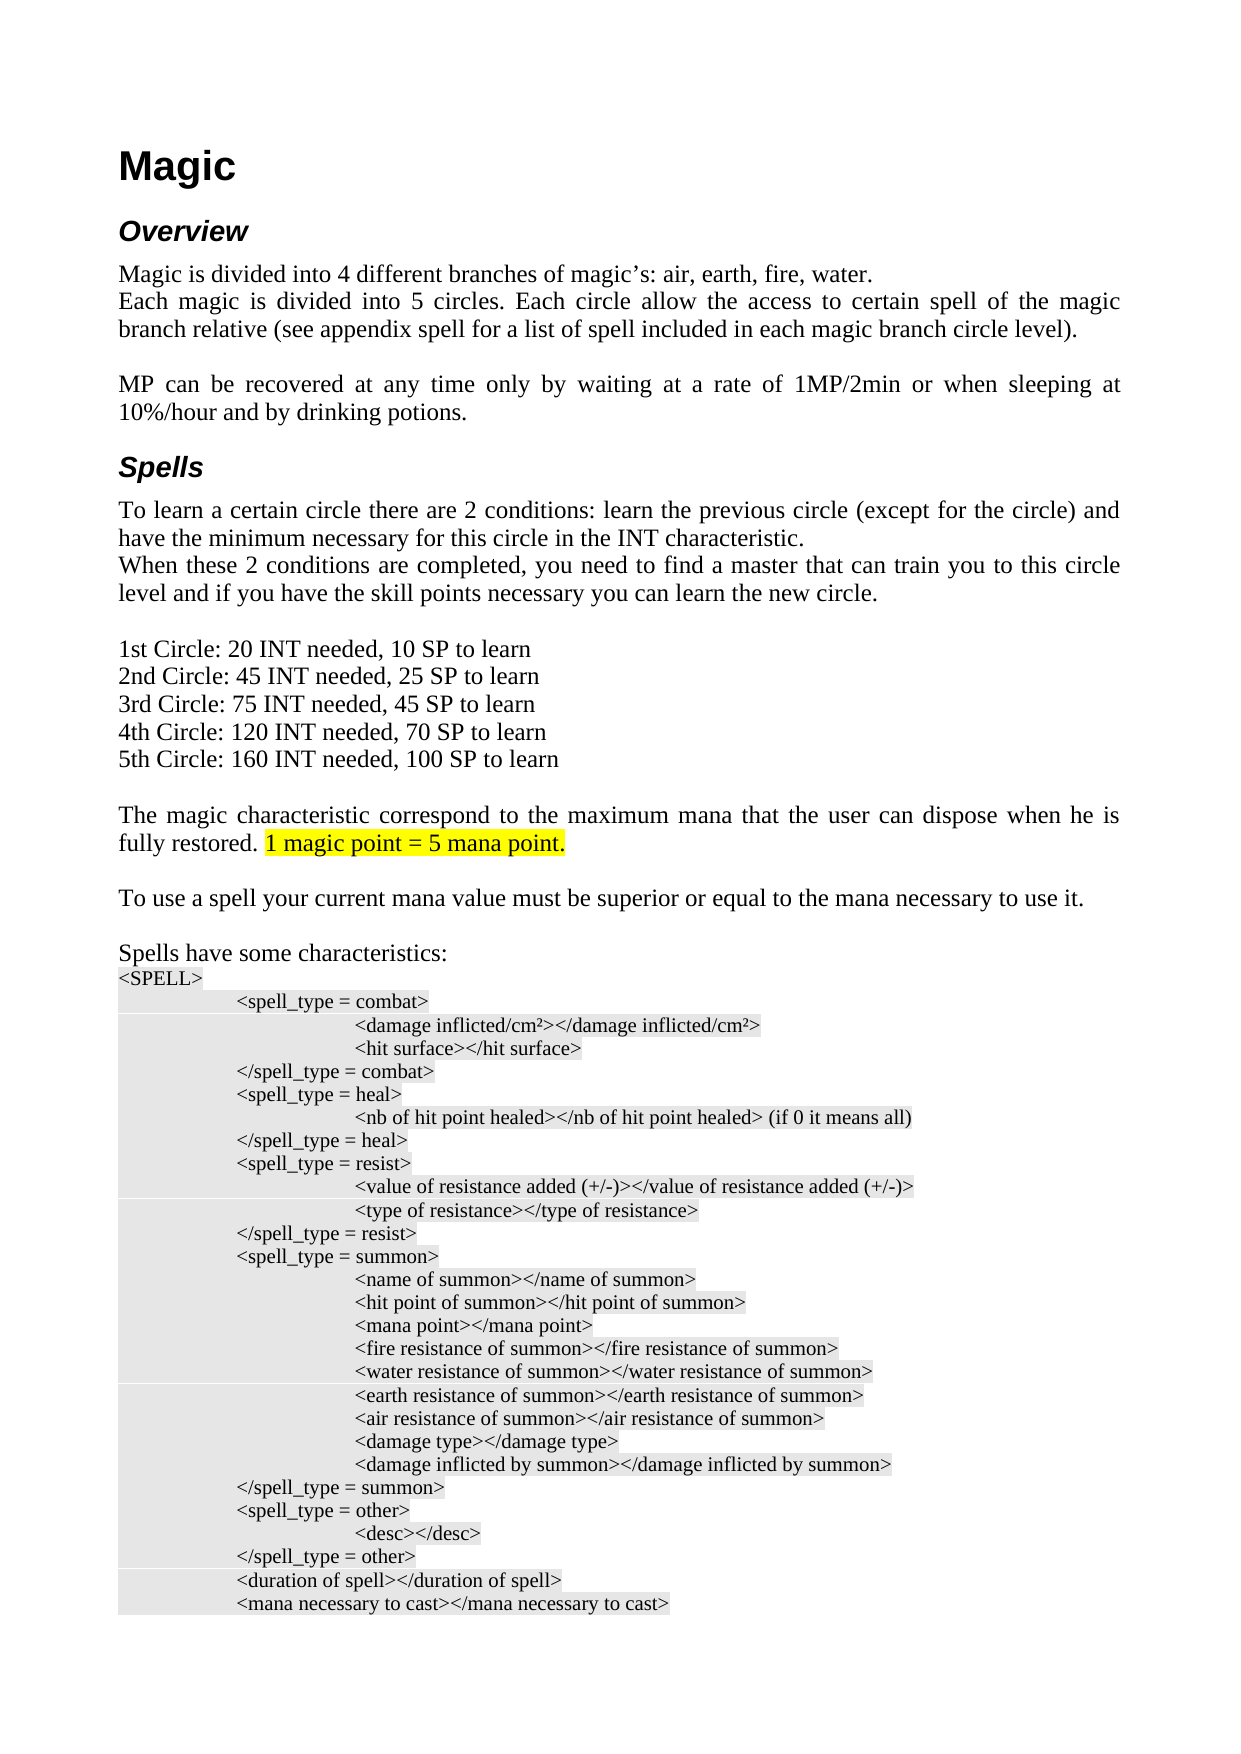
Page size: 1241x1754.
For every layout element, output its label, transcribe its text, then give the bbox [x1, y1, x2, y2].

text <hit surface></hit surface> [582, 1037, 1122, 1060]
text <spell_type = summon> [439, 1245, 1122, 1268]
text <mana point></mana point> [593, 1314, 1122, 1337]
text </spell_type = summon> [445, 1476, 1122, 1499]
text <earth resistance of summon></earth resistance of summon> [118, 1383, 1122, 1407]
text <damage inflicted by summon></damage inflicted by summon> [892, 1453, 1122, 1476]
text <water resistance of summon></water resistance of summon> [873, 1360, 1122, 1383]
text <spell_type = other> [410, 1499, 1122, 1522]
text <desc></desc> [481, 1522, 1122, 1545]
text <spell_type = combat> [429, 990, 1122, 1013]
text <damage inflicted/cm²></damage inflicted/cm²> [118, 1013, 1122, 1037]
text <duration of spell></duration of spell> [118, 1568, 1122, 1592]
subtitle Magic [118, 143, 1122, 190]
text The magic characteristic correspond to the maximum mana that the user can dispose when he is fully restored. 1 magic point = 5 mana point. [118, 801, 1122, 856]
text <spell_type = heal> [402, 1083, 1122, 1106]
text To use a spell your current mana value must be superior or equal to the mana necessary to use it. [118, 884, 1122, 912]
text 4th Circle: 120 INT needed, 70 SP to learn [118, 718, 1122, 746]
text <type of resistance></type of resistance> [118, 1198, 1122, 1222]
text When these 2 conditions are completed, you need to find a master that can train you to this circle level and if you have the skill points necessary you can learn the new circle. [118, 552, 1122, 607]
text <fire resistance of summon></fire resistance of summon> [839, 1337, 1122, 1360]
text 1st Circle: 20 INT needed, 10 SP to learn [118, 635, 1122, 662]
subtitle Spells [118, 451, 1122, 484]
text 5th Circle: 160 INT needed, 100 SP to learn [118, 746, 1122, 773]
text <value of resistance added (+/-)></value of resistance added (+/-)> [914, 1175, 1122, 1198]
text <SPELL> [203, 967, 1122, 990]
text To learn a certain circle there are 2 conditions: learn the previous circle (except for the circle) and have the minimum necessary for this circle in the INT characteristic. [118, 496, 1122, 552]
text <nb of hit point healed></nb of hit point healed> (if 0 it means all) [912, 1106, 1122, 1129]
text 2nd Circle: 45 INT needed, 25 SP to learn [118, 662, 1122, 690]
text <mana necessary to cast></mana necessary to cast> [670, 1592, 1122, 1615]
text <name of summon></name of summon> [696, 1268, 1122, 1291]
text </spell_type = heal> [408, 1129, 1122, 1152]
text <spell_type = resist> [412, 1152, 1122, 1175]
text <damage type></damage type> [619, 1430, 1122, 1453]
text <hit point of summon></hit point of summon> [746, 1291, 1122, 1314]
text </spell_type = resist> [417, 1222, 1122, 1245]
text MP can be recovered at any time only by waiting at a rate of 1MP/2min or when sleeping at 10%/hour and by drinking potions. [118, 371, 1122, 426]
text Spells have some characteristics: [118, 939, 1122, 967]
text Magic is divided into 4 different branches of magic’s: air, earth, fire, water. [118, 260, 1122, 287]
text </spell_type = combat> [435, 1060, 1122, 1083]
text </spell_type = other> [416, 1545, 1122, 1568]
text 3rd Circle: 75 INT needed, 45 SP to learn [118, 690, 1122, 718]
text Each magic is divided into 5 circles. Each circle allow the access to certain spell of the magic branch relative (see appendix spell for a list of spell included in each magic branch circle level). [118, 287, 1122, 343]
subtitle Overview [118, 215, 1122, 247]
text <air resistance of summon></air resistance of summon> [825, 1407, 1122, 1430]
